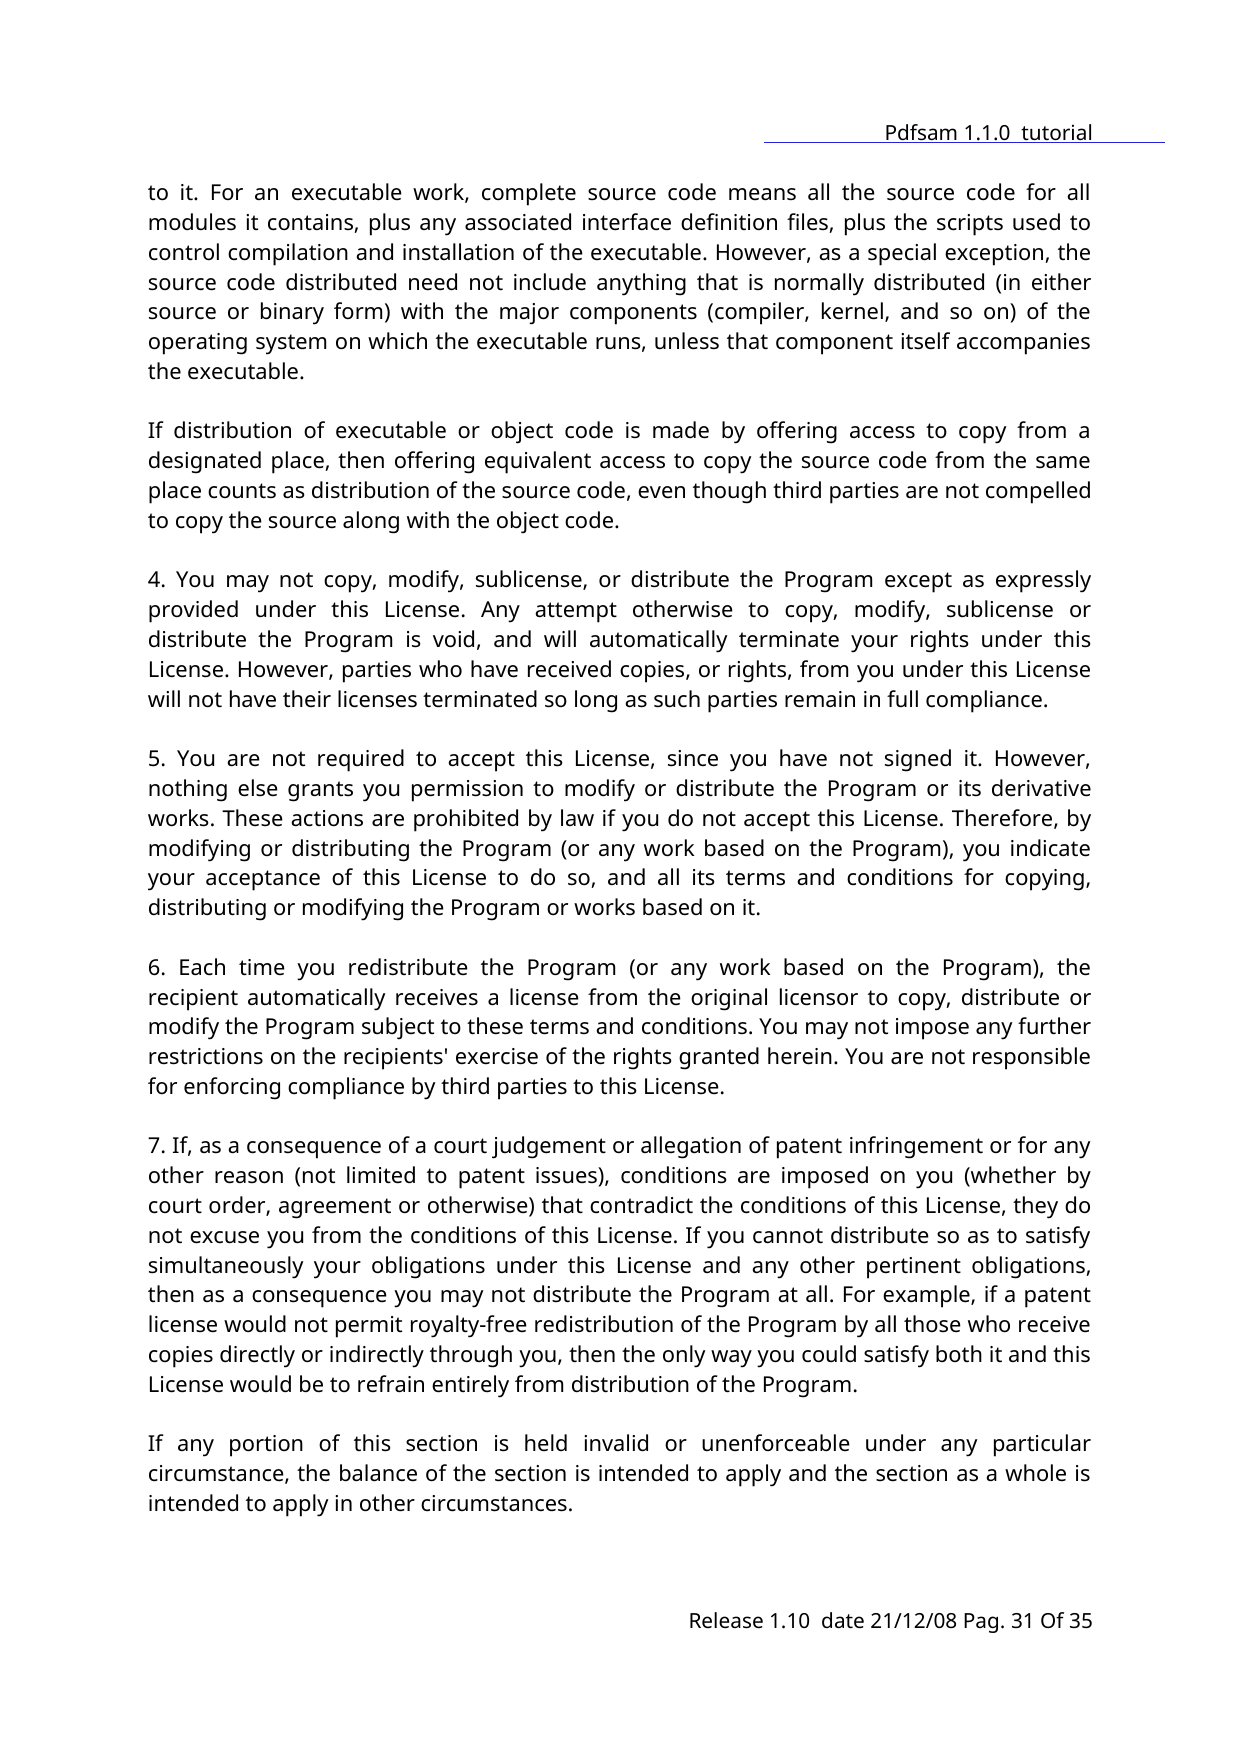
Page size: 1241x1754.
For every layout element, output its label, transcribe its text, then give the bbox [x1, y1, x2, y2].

text to it. For an executable work, complete source code means all the source code for all modules it contains, plus any associated interface definition files, plus the scripts used to control compilation and installation of the executable. However, as a special exception, the source code distributed need not include anything that is normally distributed (in either source or binary form) with the major components (compiler, kernel, and so on) of the operating system on which the executable runs, unless that component itself accompanies the executable. [148, 177, 1093, 386]
text 7. If, as a consequence of a court judgement or allegation of patent infringement or for any other reason (not limited to patent issues), conditions are imposed on you (whether by court order, agreement or otherwise) that contradict the conditions of this License, they do not excuse you from the conditions of this License. If you cannot distribute so as to satisfy simultaneously your obligations under this License and any other pertinent obligations, then as a consequence you may not distribute the Program at all. For example, if a patent license would not permit royalty-free redistribution of the Program by all those who receive copies directly or indirectly through you, then the only way you could satisfy both it and this License would be to refrain entirely from distribution of the Program. [148, 1130, 1093, 1398]
text If any portion of this section is held invalid or unenforceable under any particular circumstance, the balance of the section is intended to apply and the section as a whole is intended to apply in other circumstances. [148, 1428, 1093, 1518]
text 4. You may not copy, modify, sublicense, or distribute the Program except as expressly provided under this License. Any attempt otherwise to copy, modify, sublicense or distribute the Program is void, and will automatically terminate your rights under this License. However, parties who have received copies, or rights, from you under this License will not have their licenses terminated so long as such parties remain in full compliance. [148, 564, 1093, 713]
text 5. You are not required to accept this License, since you have not signed it. However, nothing else grants you permission to modify or distribute the Program or its derivative works. These actions are prohibited by law if you do not accept this License. Therefore, by modifying or distributing the Program (or any work based on the Program), you indicate your acceptance of this License to do so, and all its terms and conditions for copying, distributing or modifying the Program or works based on it. [148, 743, 1093, 922]
text 6. Each time you redistribute the Program (or any work based on the Program), the recipient automatically receives a license from the original licensor to copy, distribute or modify the Program subject to these terms and conditions. You may not impose any further restrictions on the recipients' exercise of the rights granted herein. You are not responsible for enforcing compliance by third parties to this License. [148, 952, 1093, 1101]
text If distribution of executable or object code is made by offering access to copy from a designated place, then offering equivalent access to copy the source code from the same place counts as distribution of the source code, even though third parties are not compelled to copy the source along with the object code. [148, 415, 1093, 534]
